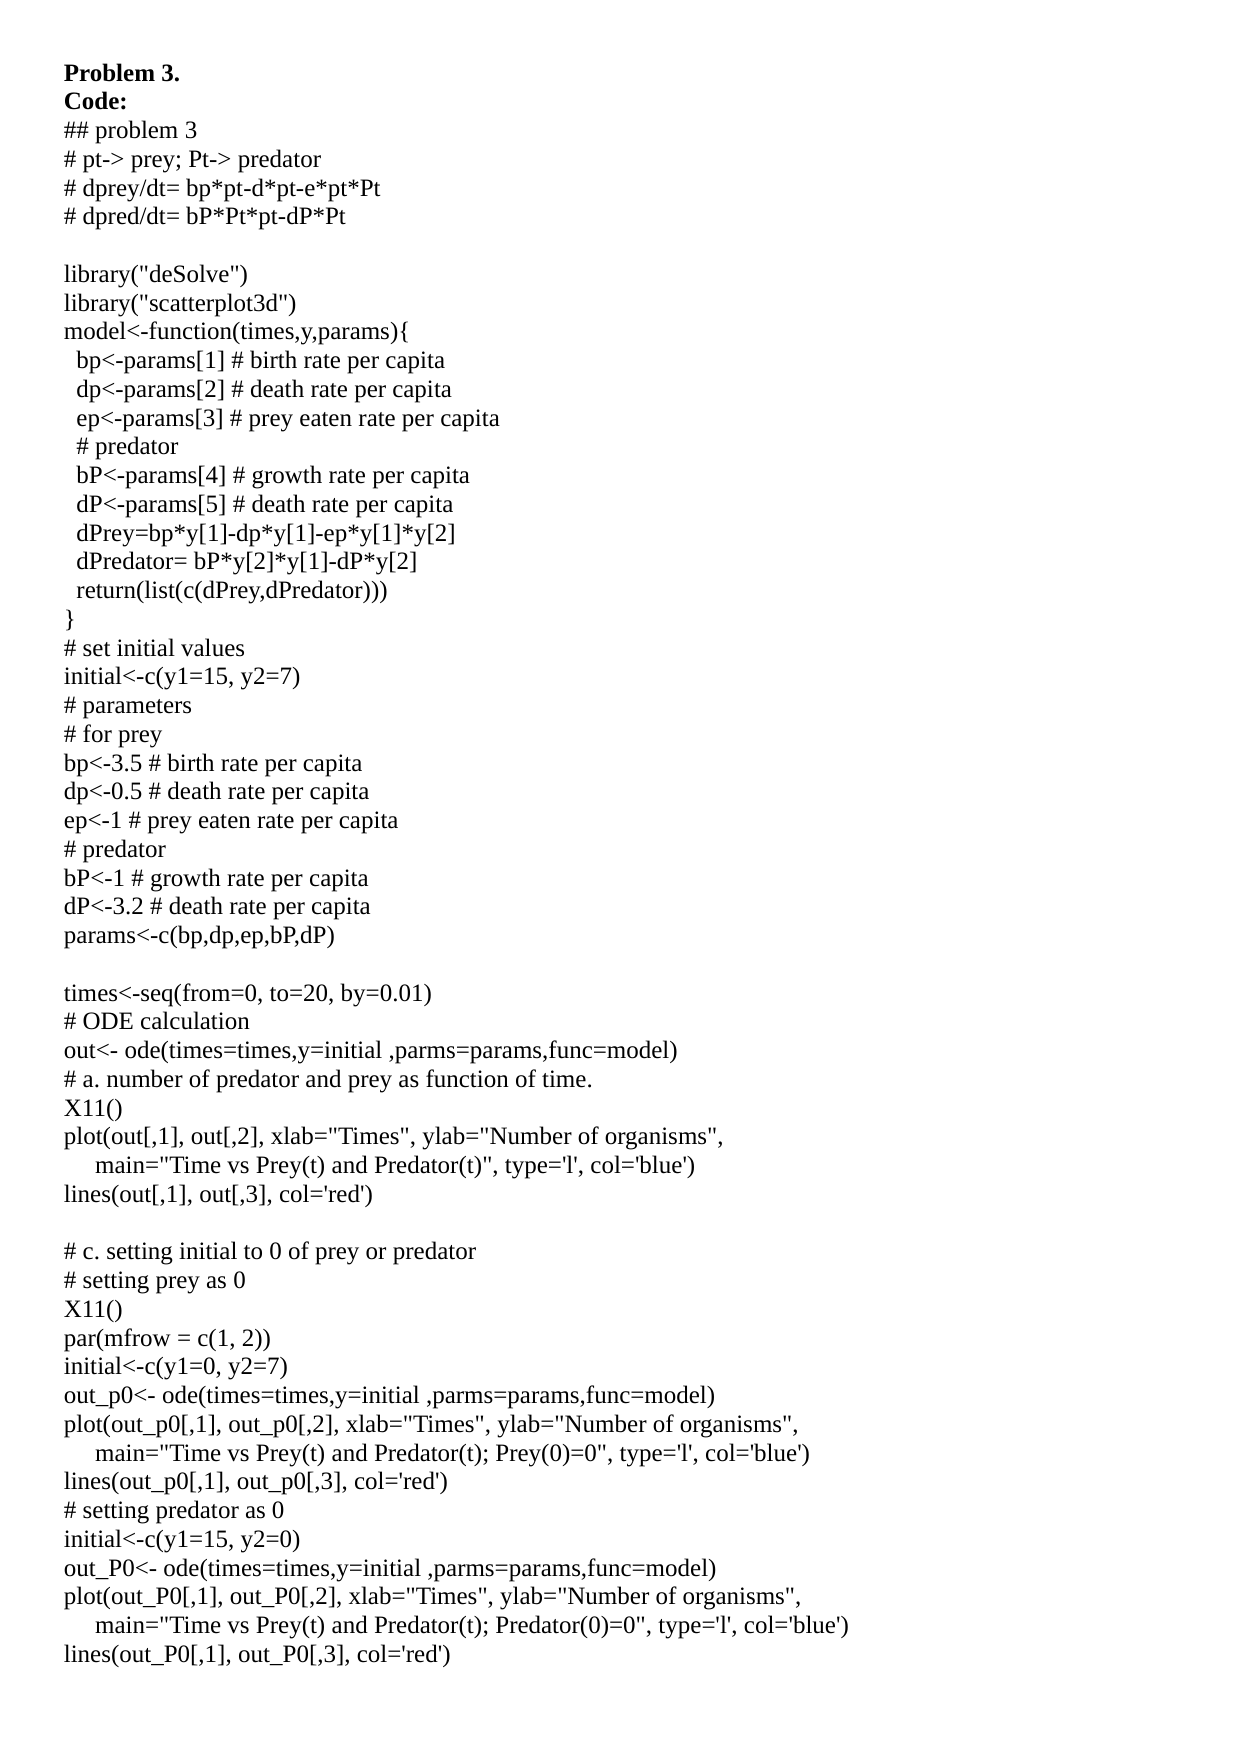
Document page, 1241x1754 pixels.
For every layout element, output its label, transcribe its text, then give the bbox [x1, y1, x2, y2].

text dp<-0.5 # death rate per capita [64, 776, 1174, 805]
text # c. setting initial to 0 of prey or predator [64, 1236, 1174, 1265]
text bp<-params[1] # birth rate per capita [64, 345, 1174, 374]
text # predator [64, 431, 1174, 460]
text lines(out_P0[,1], out_P0[,3], col='red') [64, 1639, 1174, 1668]
text # dpred/dt= bP*Pt*pt-dP*Pt [64, 201, 1174, 230]
text plot(out_P0[,1], out_P0[,2], xlab="Times", ylab="Number of organisms", [64, 1581, 1174, 1610]
text main="Time vs Prey(t) and Predator(t)", type='l', col='blue') [64, 1150, 1174, 1179]
text times<-seq(from=0, to=20, by=0.01) [64, 978, 1174, 1006]
text out<- ode(times=times,y=initial ,parms=params,func=model) [64, 1035, 1174, 1064]
text plot(out[,1], out[,2], xlab="Times", ylab="Number of organisms", [64, 1121, 1174, 1150]
text initial<-c(y1=15, y2=7) [64, 661, 1174, 690]
text dP<-params[5] # death rate per capita [64, 489, 1174, 518]
text # parameters [64, 690, 1174, 719]
text dp<-params[2] # death rate per capita [64, 374, 1174, 403]
text main="Time vs Prey(t) and Predator(t); Prey(0)=0", type='l', col='blue') [64, 1438, 1174, 1466]
text # setting prey as 0 [64, 1265, 1174, 1294]
text dP<-3.2 # death rate per capita [64, 891, 1174, 920]
text params<-c(bp,dp,ep,bP,dP) [64, 920, 1174, 949]
text Problem 3. [64, 58, 1174, 86]
text # predator [64, 834, 1174, 863]
text # set initial values [64, 633, 1174, 661]
text ## problem 3 [64, 115, 1174, 144]
text ep<-params[3] # prey eaten rate per capita [64, 403, 1174, 431]
text library("scatterplot3d") [64, 288, 1174, 316]
text return(list(c(dPrey,dPredator))) [64, 575, 1174, 604]
text dPrey=bp*y[1]-dp*y[1]-ep*y[1]*y[2] [64, 518, 1174, 546]
text # setting predator as 0 [64, 1495, 1174, 1524]
text # dprey/dt= bp*pt-d*pt-e*pt*Pt [64, 173, 1174, 201]
text bp<-3.5 # birth rate per capita [64, 748, 1174, 776]
text out_P0<- ode(times=times,y=initial ,parms=params,func=model) [64, 1553, 1174, 1581]
text # a. number of predator and prey as function of time. [64, 1064, 1174, 1093]
text dPredator= bP*y[2]*y[1]-dP*y[2] [64, 546, 1174, 575]
text library("deSolve") [64, 259, 1174, 288]
text X11() [64, 1294, 1174, 1323]
text } [64, 604, 1174, 633]
text ep<-1 # prey eaten rate per capita [64, 805, 1174, 834]
text # pt-> prey; Pt-> predator [64, 144, 1174, 173]
text out_p0<- ode(times=times,y=initial ,parms=params,func=model) [64, 1380, 1174, 1409]
text lines(out_p0[,1], out_p0[,3], col='red') [64, 1466, 1174, 1495]
text # ODE calculation [64, 1006, 1174, 1035]
text plot(out_p0[,1], out_p0[,2], xlab="Times", ylab="Number of organisms", [64, 1409, 1174, 1438]
text model<-function(times,y,params){ [64, 316, 1174, 345]
text Code: [64, 86, 1174, 115]
text initial<-c(y1=0, y2=7) [64, 1351, 1174, 1380]
text lines(out[,1], out[,3], col='red') [64, 1179, 1174, 1208]
text main="Time vs Prey(t) and Predator(t); Predator(0)=0", type='l', col='blue') [64, 1610, 1174, 1639]
text bP<-1 # growth rate per capita [64, 863, 1174, 891]
text bP<-params[4] # growth rate per capita [64, 460, 1174, 489]
text initial<-c(y1=15, y2=0) [64, 1524, 1174, 1553]
text par(mfrow = c(1, 2)) [64, 1323, 1174, 1351]
text # for prey [64, 719, 1174, 748]
text X11() [64, 1093, 1174, 1121]
